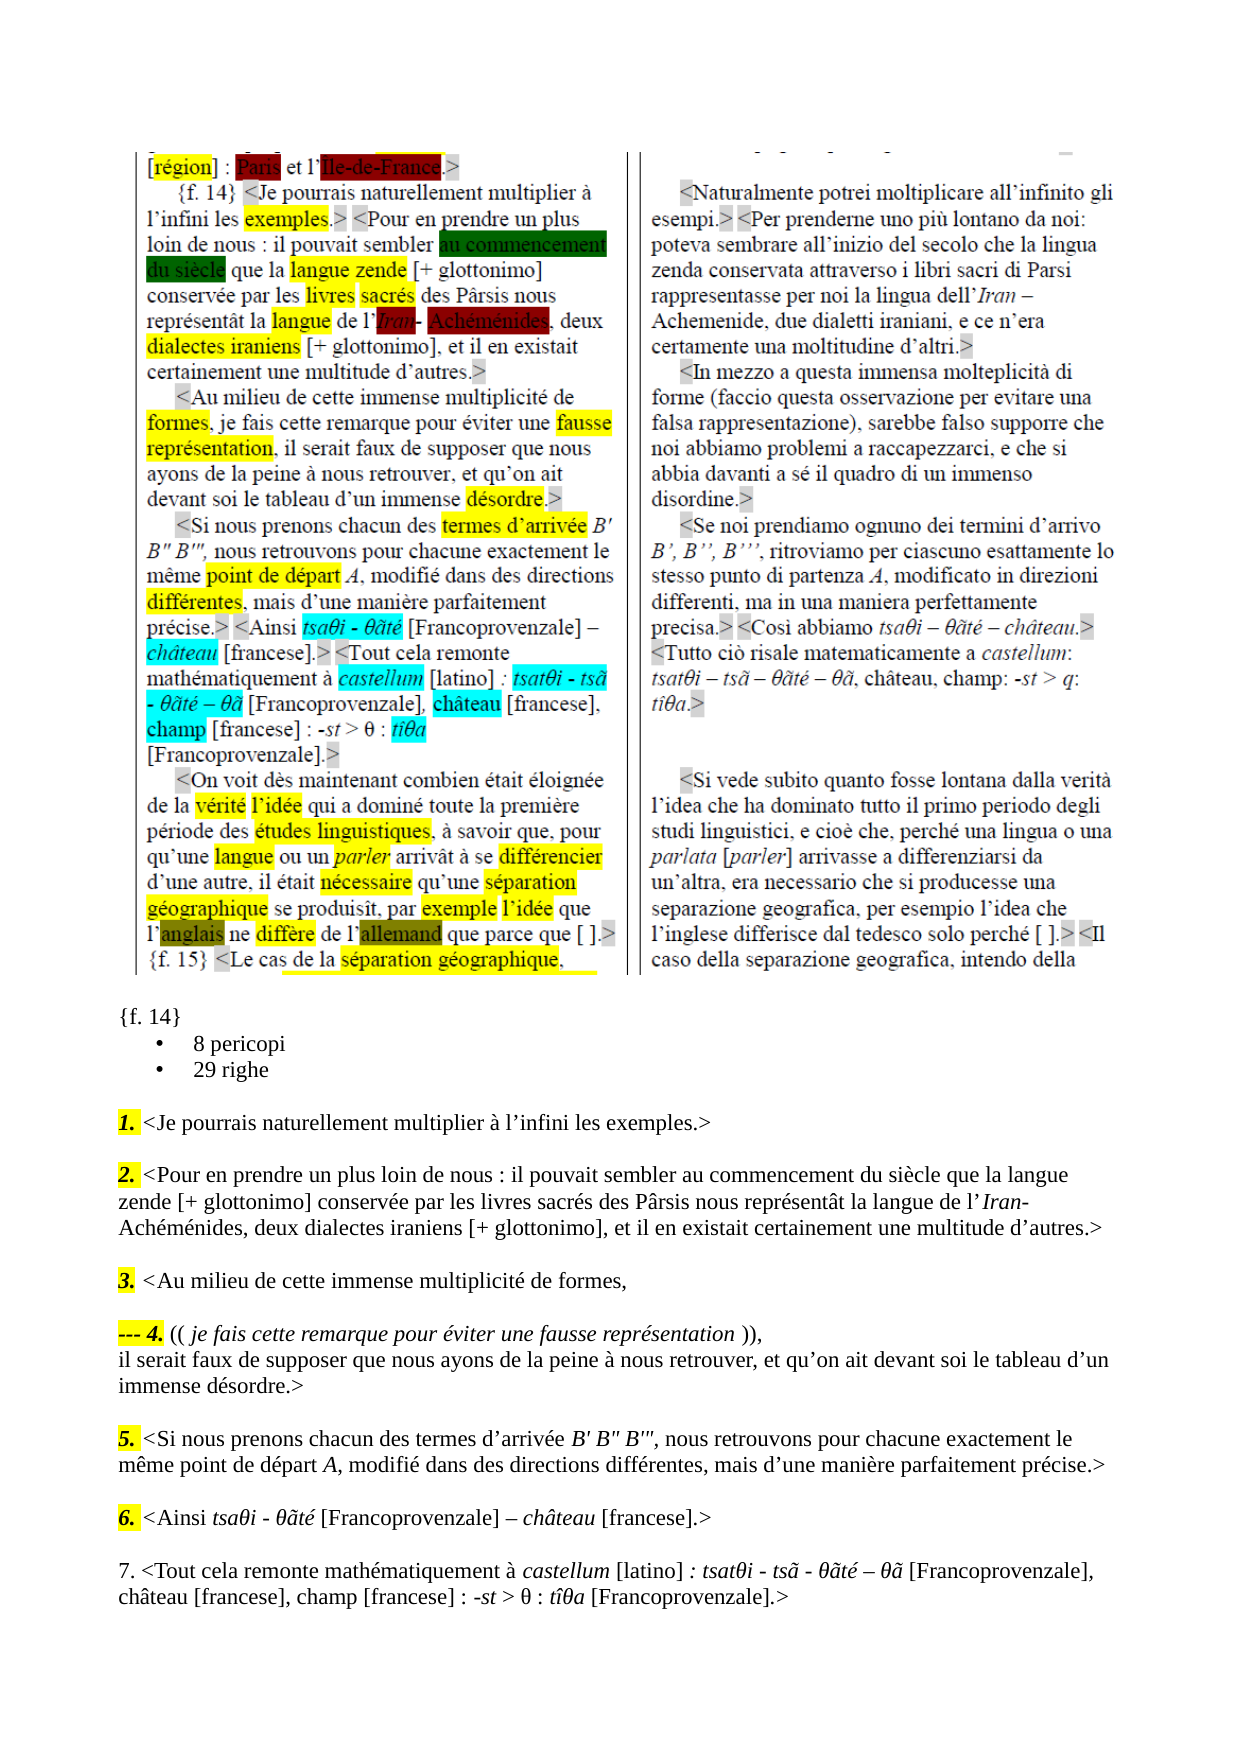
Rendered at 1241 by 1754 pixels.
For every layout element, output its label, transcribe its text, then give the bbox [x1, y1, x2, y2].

picture [126, 152, 1130, 975]
text 3. <Au milieu de cette immense multiplicité de formes, [118, 1267, 1122, 1293]
text il serait faux de supposer que nous ayons de la peine à nous retrouver, et qu’on ait devant soi le tableau d’un immense désordre.> [118, 1346, 1122, 1399]
list 29 righe [156, 1056, 1122, 1082]
text --- 4. (( je fais cette remarque pour éviter une fausse représentation )), [118, 1320, 1122, 1346]
list 8 pericopi [156, 1030, 1122, 1056]
text 7. <Tout cela remonte mathématiquement à castellum [latino] : tsatθi - tsã - θãté – θã [Francoprovenzale], château [francese], champ [francese] : -st > θ : tîθa [Francoprovenzale].> [118, 1557, 1122, 1609]
text 5. <Si nous prenons chacun des termes d’arrivée B' B" B'", nous retrouvons pour chacune exactement le même point de départ A, modifié dans des directions différentes, mais d’une manière parfaitement précise.> [118, 1425, 1122, 1478]
text 2. <Pour en prendre un plus loin de nous : il pouvait sembler au commencement du siècle que la langue zende [+ glottonimo] conservée par les livres sacrés des Pârsis nous représentât la langue de l’Iran- Achéménides, deux dialectes iraniens [+ glottonimo], et il en existait certainement une multitude d’autres.> [118, 1162, 1122, 1241]
text 6. <Ainsi tsaθi - θãté [Francoprovenzale] – château [francese].> [118, 1504, 1122, 1531]
text {f. 14} [118, 1003, 1122, 1030]
text 1. <Je pourrais naturellement multiplier à l’infini les exemples.> [118, 1109, 1122, 1135]
